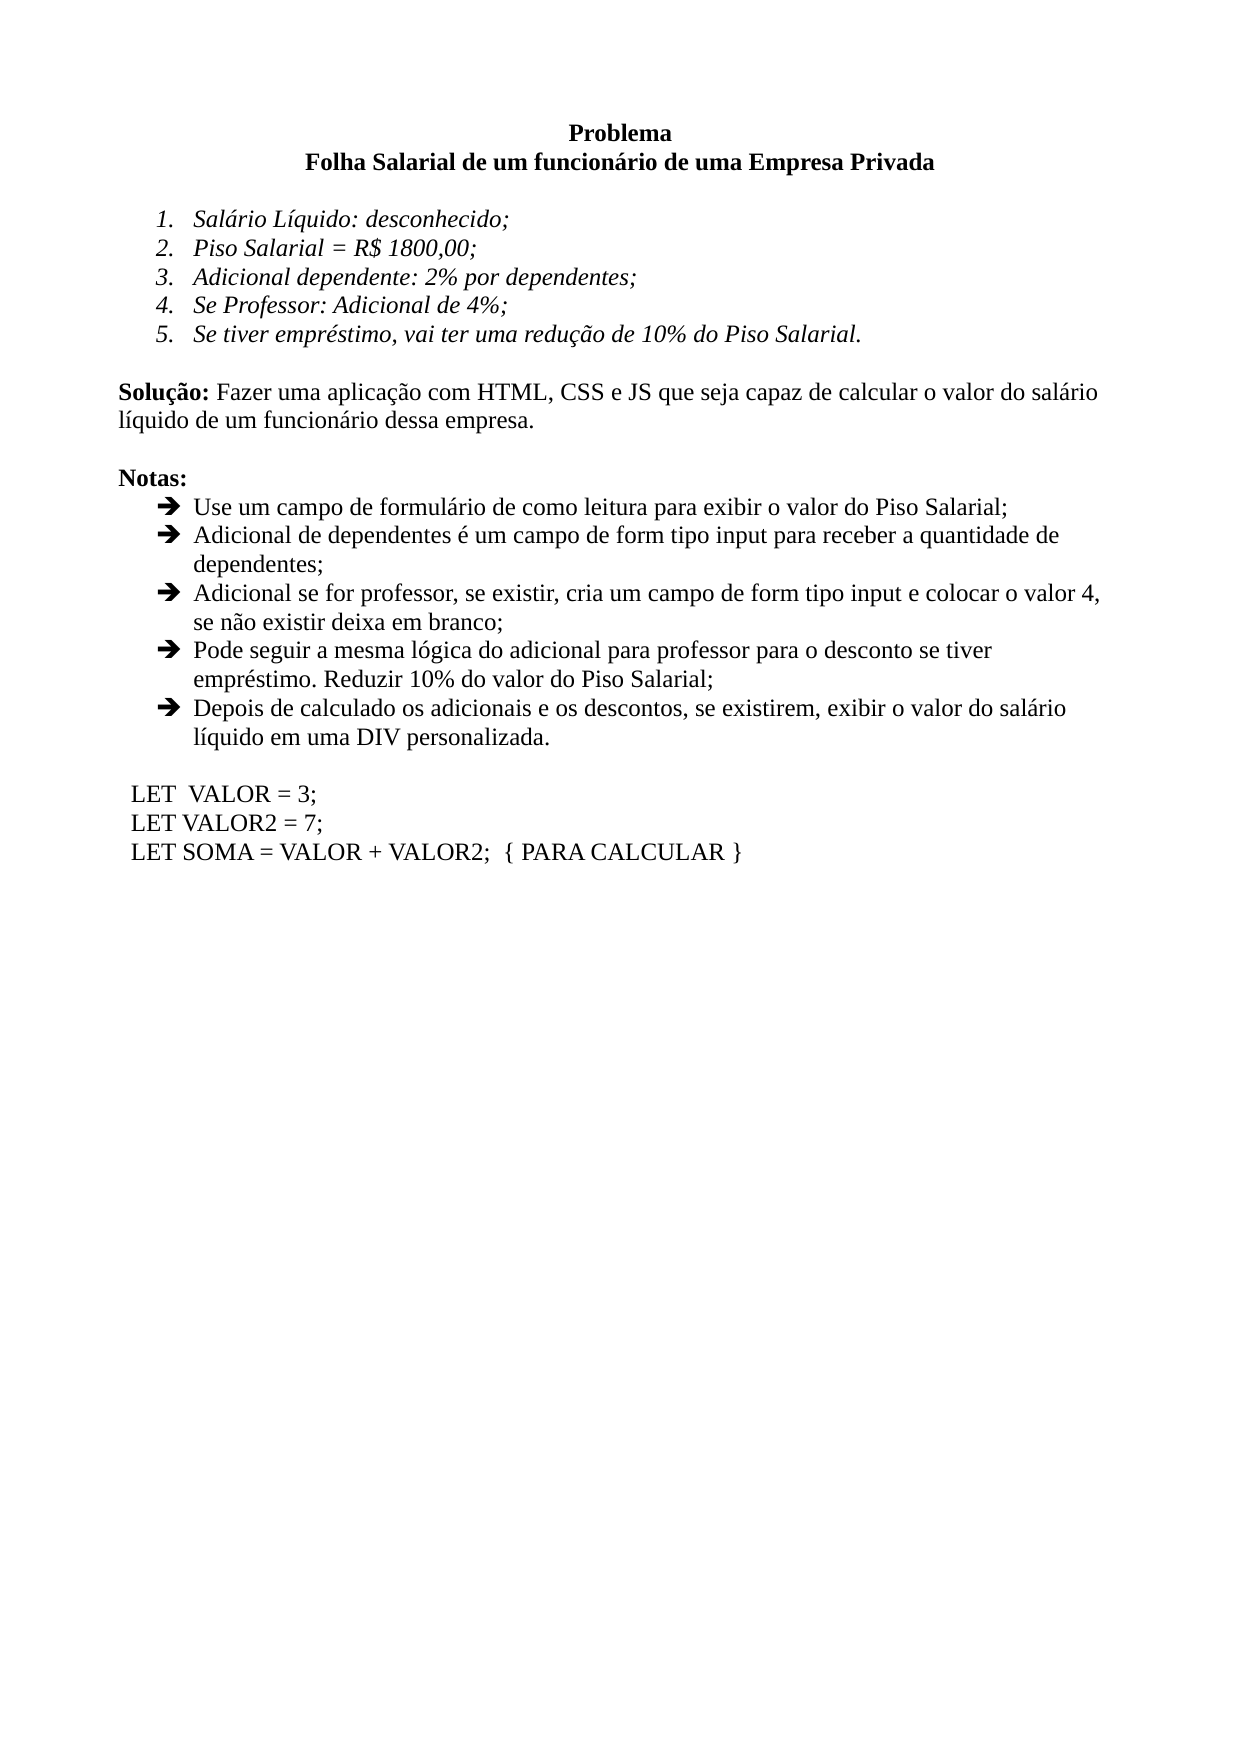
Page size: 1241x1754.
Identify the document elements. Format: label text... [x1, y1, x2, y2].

text LET VALOR = 3; [118, 779, 1122, 808]
list Pode seguir a mesma lógica do adicional para professor para o desconto se tiver empréstimo. Reduzir 10% do valor do Piso Salarial; [156, 636, 1122, 693]
list Salário Líquido: desconhecido; [156, 204, 1122, 233]
list Depois de calculado os adicionais e os descontos, se existirem, exibir o valor do salário líquido em uma DIV personalizada. [156, 693, 1122, 751]
list Piso Salarial = R$ 1800,00; [156, 233, 1122, 262]
list Use um campo de formulário de como leitura para exibir o valor do Piso Salarial; [156, 492, 1122, 521]
text Folha Salarial de um funcionário de uma Empresa Privada [118, 147, 1122, 176]
list Se tiver empréstimo, vai ter uma redução de 10% do Piso Salarial. [156, 319, 1122, 348]
text Solução: Fazer uma aplicação com HTML, CSS e JS que seja capaz de calcular o valor do salário líquido de um funcionário dessa empresa. [118, 377, 1122, 434]
list Adicional se for professor, se existir, cria um campo de form tipo input e colocar o valor 4, se não existir deixa em branco; [156, 578, 1122, 636]
list Se Professor: Adicional de 4%; [156, 291, 1122, 319]
list Adicional de dependentes é um campo de form tipo input para receber a quantidade de dependentes; [156, 521, 1122, 578]
text Notas: [118, 463, 1122, 492]
list Adicional dependente: 2% por dependentes; [156, 262, 1122, 291]
text LET VALOR2 = 7; [118, 808, 1122, 837]
text LET SOMA = VALOR + VALOR2; { PARA CALCULAR } [118, 837, 1122, 866]
text Problema [118, 118, 1122, 147]
